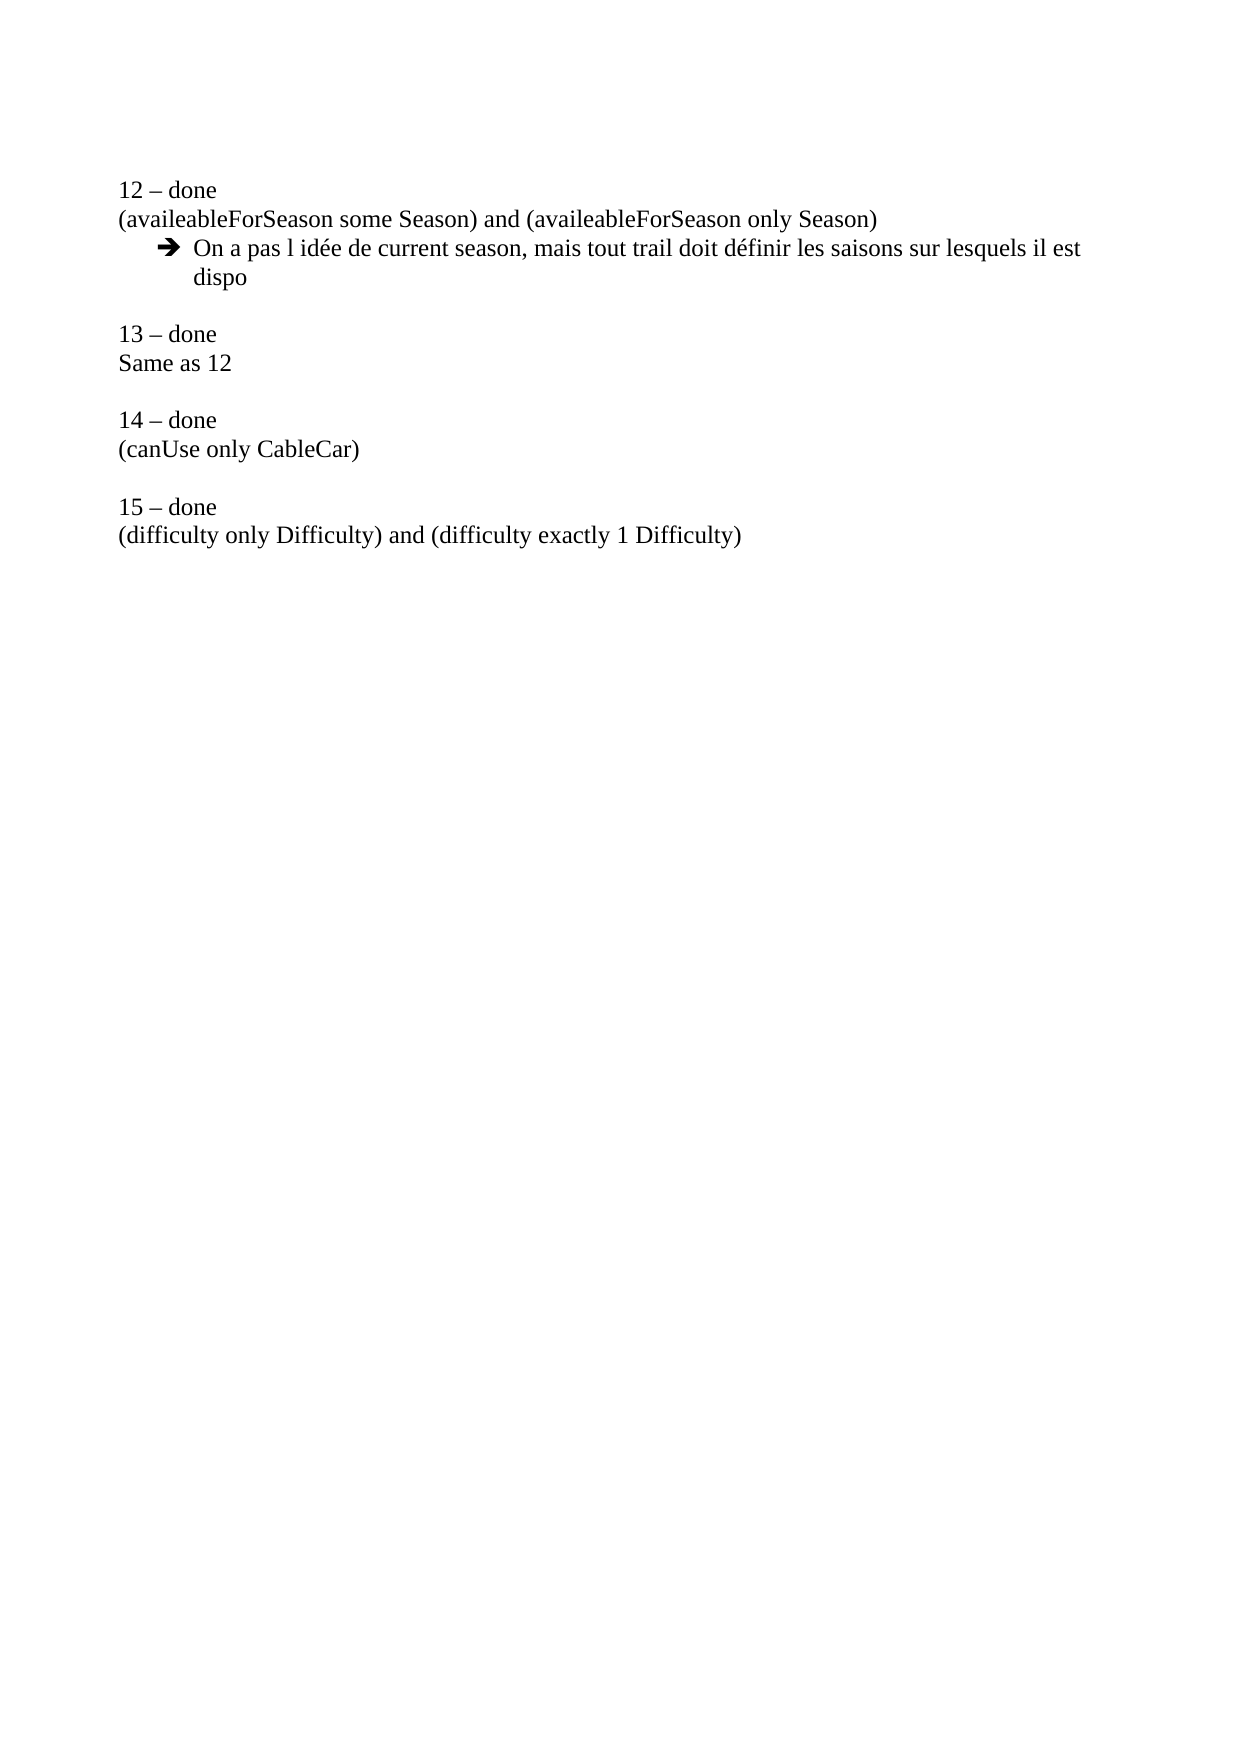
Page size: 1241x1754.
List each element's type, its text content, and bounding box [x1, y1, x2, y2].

text 12 – done [118, 176, 1122, 204]
text (canUse only CableCar) [118, 434, 1122, 463]
text Same as 12 [118, 348, 1122, 377]
text (availeableForSeason some Season) and (availeableForSeason only Season) [118, 204, 1122, 233]
text 15 – done [118, 492, 1122, 521]
list On a pas l idée de current season, mais tout trail doit définir les saisons sur lesquels il est dispo [156, 233, 1122, 291]
text (difficulty only Difficulty) and (difficulty exactly 1 Difficulty) [118, 521, 1122, 549]
text 14 – done [118, 406, 1122, 434]
text 13 – done [118, 319, 1122, 348]
